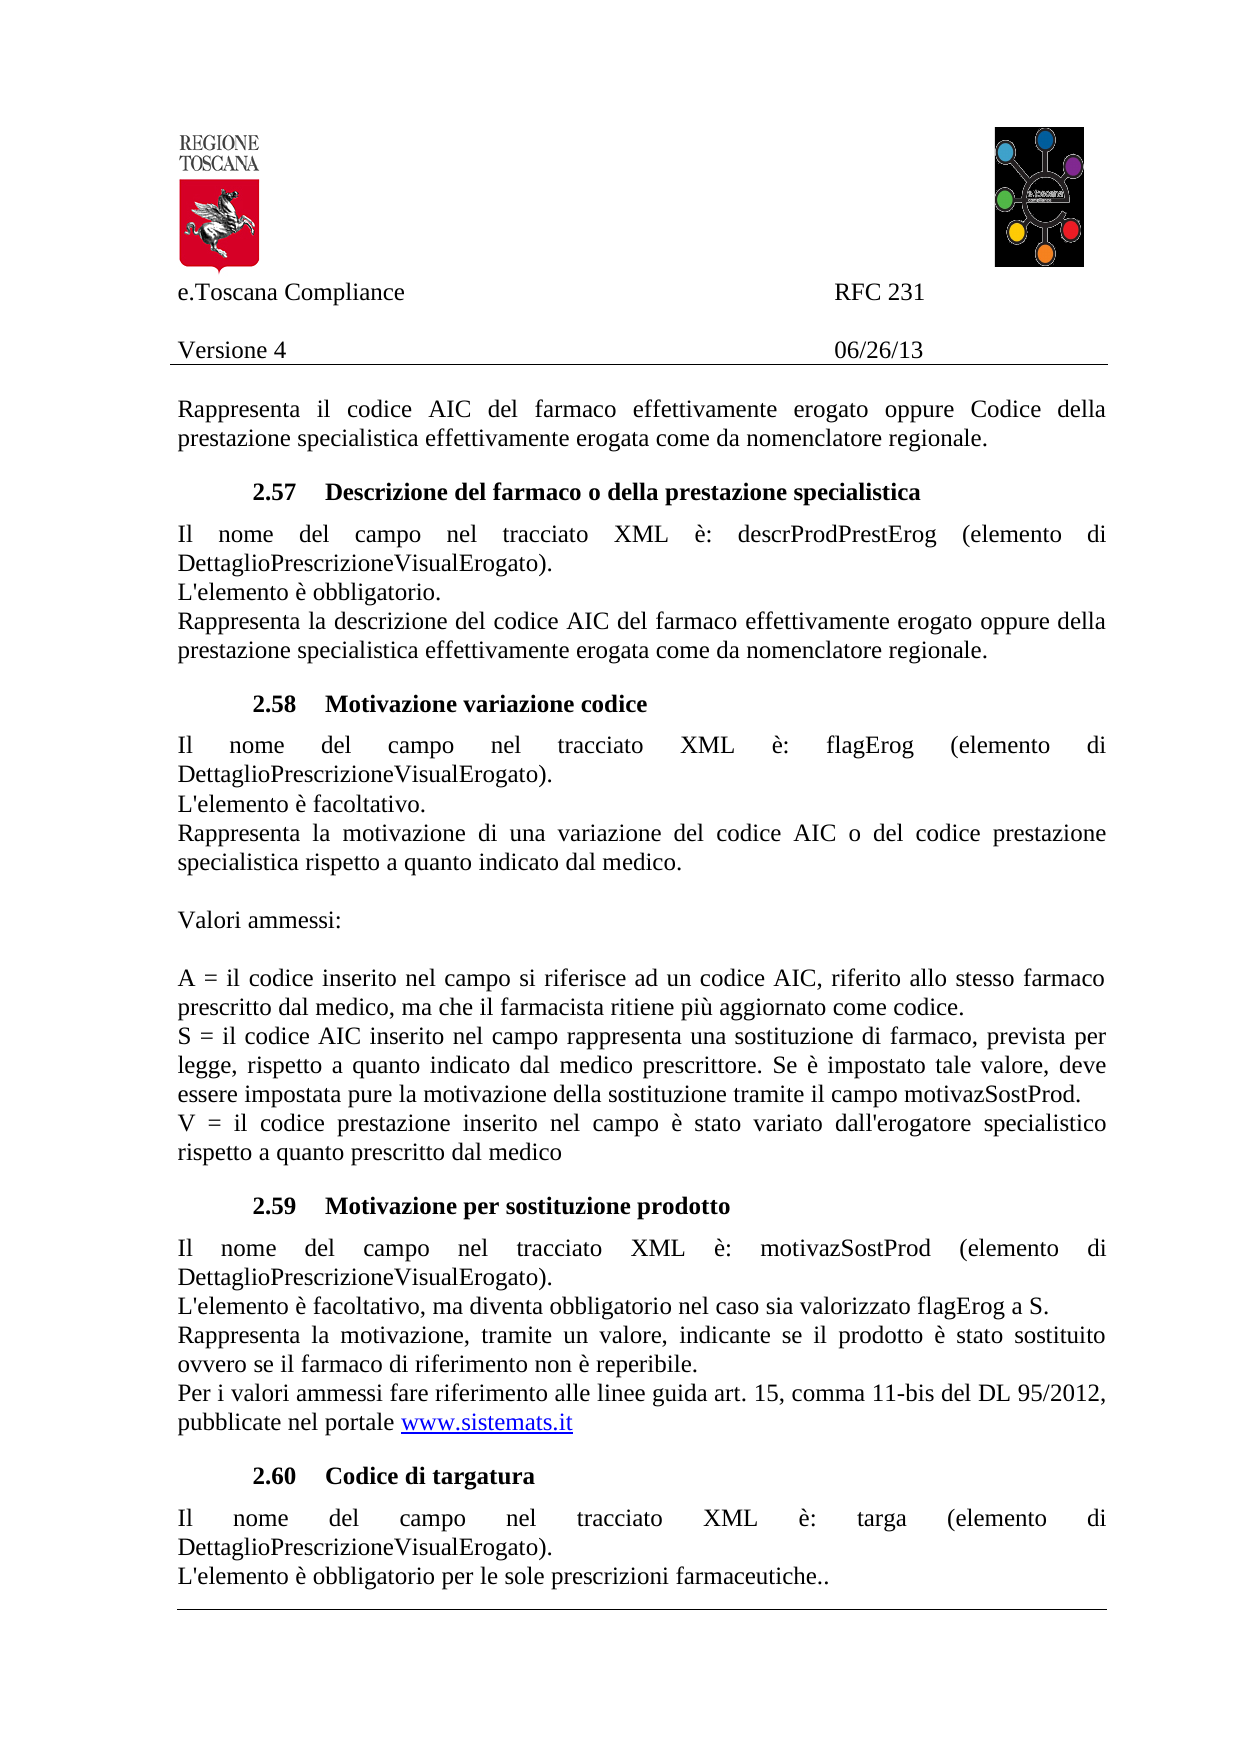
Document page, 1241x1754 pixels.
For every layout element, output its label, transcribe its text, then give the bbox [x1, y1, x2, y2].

text L'elemento è obbligatorio per le sole prescrizioni farmaceutiche.. [177, 1561, 1107, 1590]
text Rappresenta il codice AIC del farmaco effettivamente erogato oppure Codice della prestazione specialistica effettivamente erogata come da nomenclatore regionale. [177, 394, 1107, 452]
text L'elemento è facoltativo, ma diventa obbligatorio nel caso sia valorizzato flagErog a S. [177, 1291, 1107, 1320]
text A = il codice inserito nel campo si riferisce ad un codice AIC, riferito allo stesso farmaco prescritto dal medico, ma che il farmacista ritiene più aggiornato come codice. [177, 963, 1107, 1021]
text L'elemento è facoltativo. [177, 788, 1107, 817]
text V = il codice prestazione inserito nel campo è stato variato dall'erogatore specialistico rispetto a quanto prescritto dal medico [177, 1108, 1107, 1166]
text Per i valori ammessi fare riferimento alle linee guida art. 15, comma 11-bis del DL 95/2012, pubblicate nel portale www.sistemats.it [177, 1378, 1107, 1436]
text L'elemento è obbligatorio. [177, 577, 1107, 606]
subtitle Motivazione per sostituzione prodotto [252, 1191, 1107, 1220]
subtitle Motivazione variazione codice [252, 689, 1107, 718]
picture [178, 133, 260, 277]
text Rappresenta la descrizione del codice AIC del farmaco effettivamente erogato oppure della prestazione specialistica effettivamente erogata come da nomenclatore regionale. [177, 606, 1107, 664]
text Rappresenta la motivazione, tramite un valore, indicante se il prodotto è stato sostituito ovvero se il farmaco di riferimento non è reperibile. [177, 1320, 1107, 1378]
subtitle Descrizione del farmaco o della prestazione specialistica [252, 477, 1107, 506]
text Il nome del campo nel tracciato XML è: flagErog (elemento di DettaglioPrescrizioneVisualErogato). [177, 730, 1107, 788]
text Rappresenta la motivazione di una variazione del codice AIC o del codice prestazione specialistica rispetto a quanto indicato dal medico. [177, 817, 1107, 876]
text Valori ammessi: [177, 905, 1107, 934]
text Il nome del campo nel tracciato XML è: motivazSostProd (elemento di DettaglioPrescrizioneVisualErogato). [177, 1233, 1107, 1291]
text Il nome del campo nel tracciato XML è: descrProdPrestErog (elemento di DettaglioPrescrizioneVisualErogato). [177, 518, 1107, 577]
text Il nome del campo nel tracciato XML è: targa (elemento di DettaglioPrescrizioneVisualErogato). [177, 1503, 1107, 1561]
text S = il codice AIC inserito nel campo rappresenta una sostituzione di farmaco, prevista per legge, rispetto a quanto indicato dal medico prescrittore. Se è impostato tale valore, deve essere impostata pure la motivazione della sostituzione tramite il campo motivazSostProd. [177, 1021, 1107, 1108]
subtitle Codice di targatura [252, 1461, 1107, 1490]
